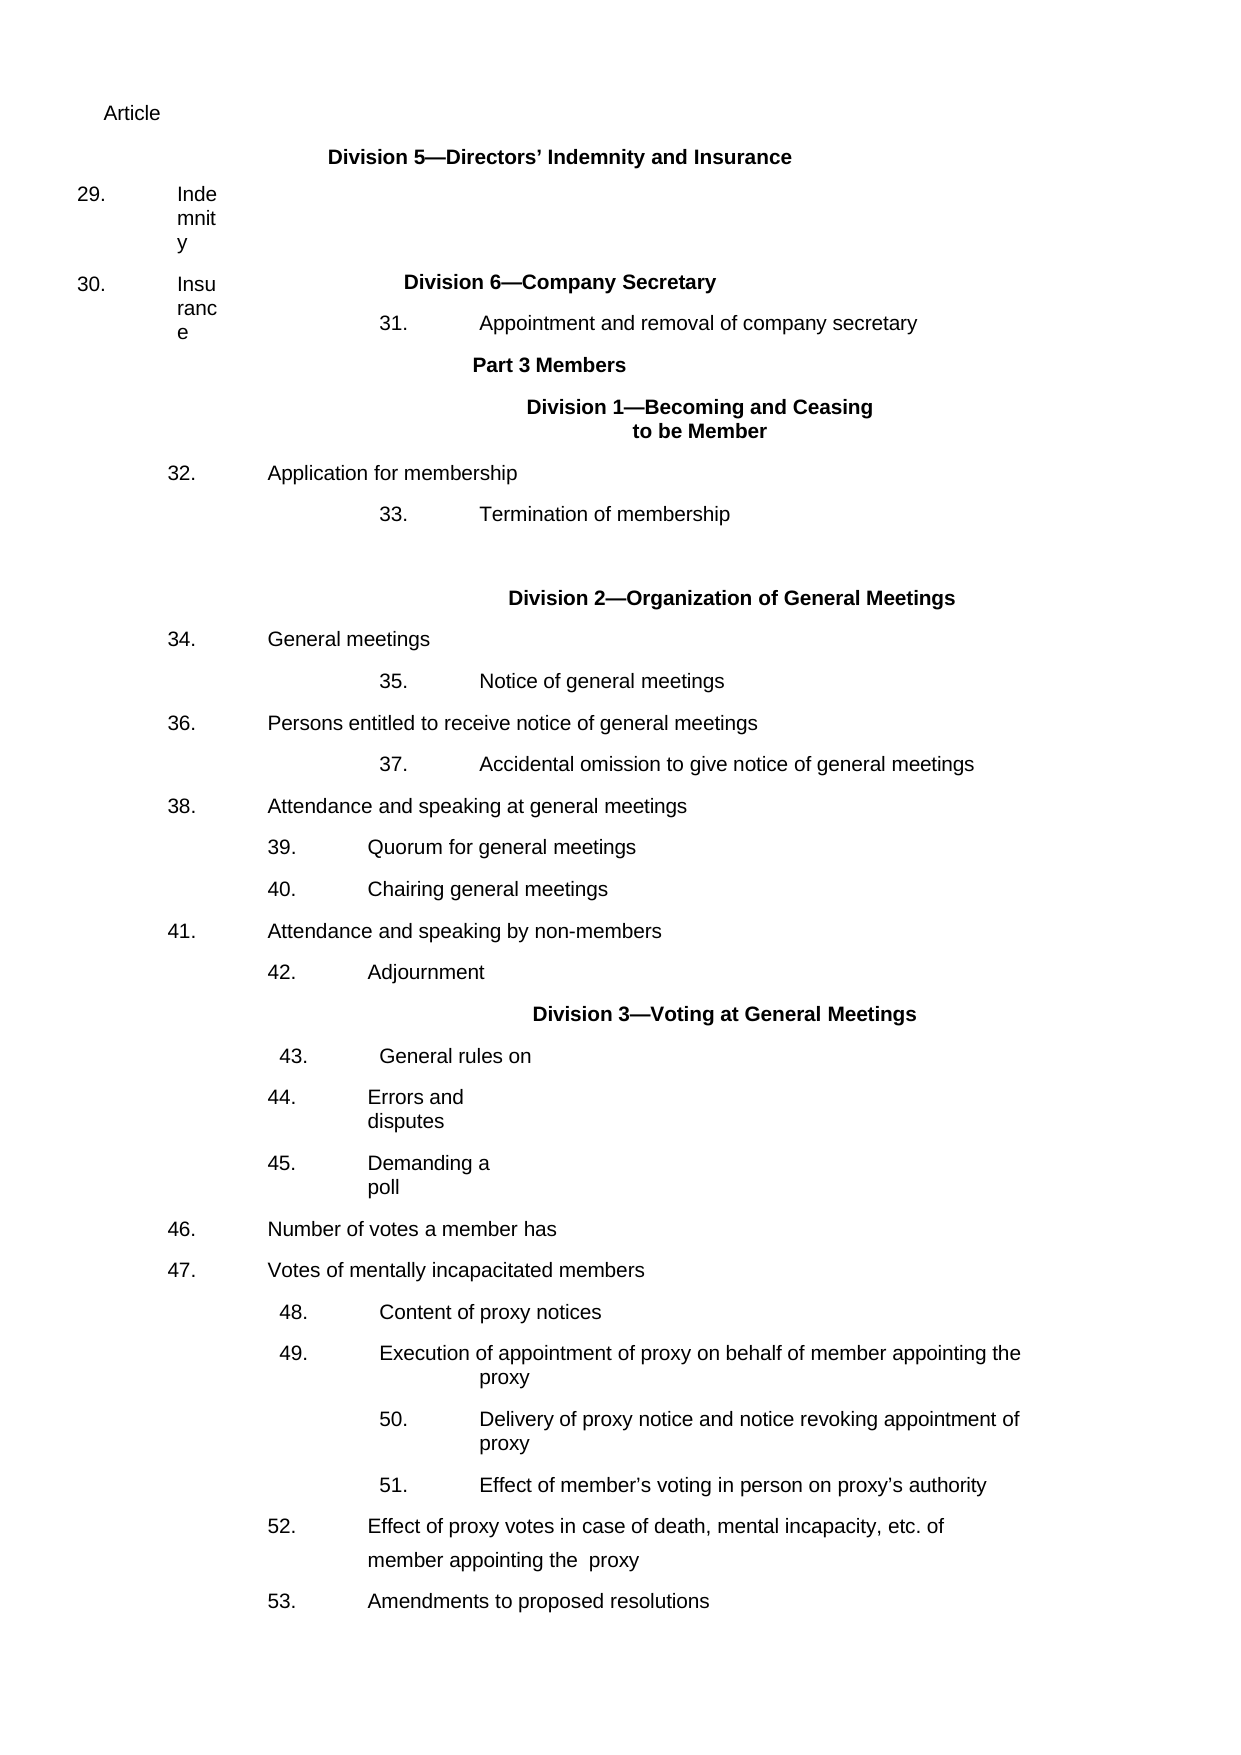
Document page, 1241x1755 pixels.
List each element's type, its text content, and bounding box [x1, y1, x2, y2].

list Demanding a poll [267, 1151, 527, 1199]
list Termination of membership [379, 502, 1066, 526]
list Attendance and speaking at general meetings [217, 794, 1066, 818]
list Persons entitled to receive notice of general meetings [217, 710, 1066, 734]
list General rules on voting [279, 1043, 529, 1067]
list Chairing general meetings [267, 877, 1066, 901]
text Division 3—Voting at General Meetings [532, 1002, 1066, 1026]
list Insurance [177, 272, 217, 343]
list Indemnity [177, 182, 217, 254]
text Division 1—Becoming and Ceasing to be Member [518, 395, 881, 443]
list Notice of general meetings [379, 669, 1066, 693]
list Execution of appointment of proxy on behalf of member appointing the proxy [279, 1341, 1066, 1389]
text Article [103, 100, 179, 124]
list Delivery of proxy notice and notice revoking appointment of proxy [379, 1407, 1066, 1455]
text Division 6—Company Secretary [256, 269, 864, 293]
list Appointment and removal of company secretary [379, 311, 1066, 335]
list Votes of mentally incapacitated members [217, 1258, 1066, 1282]
list Attendance and speaking by non-members [217, 918, 1066, 942]
list Number of votes a member has [217, 1216, 1066, 1240]
text Division 5—Directors’ Indemnity and Insurance [256, 144, 864, 168]
list Adjournment [267, 960, 1066, 984]
list Quorum for general meetings [267, 835, 1066, 859]
list Errors and disputes [267, 1085, 527, 1133]
list Content of proxy notices [279, 1300, 1066, 1324]
text Division 2—Organization of General Meetings [508, 585, 1066, 609]
list General meetings [217, 627, 484, 651]
list Application for membership [217, 460, 1066, 484]
list Effect of member’s voting in person on proxy’s authority [379, 1472, 1066, 1496]
list Effect of proxy votes in case of death, mental incapacity, etc. of member appointing the proxy [267, 1514, 1006, 1572]
list Amendments to proposed resolutions [267, 1589, 1066, 1613]
list Accidental omission to give notice of general meetings [379, 752, 1066, 776]
